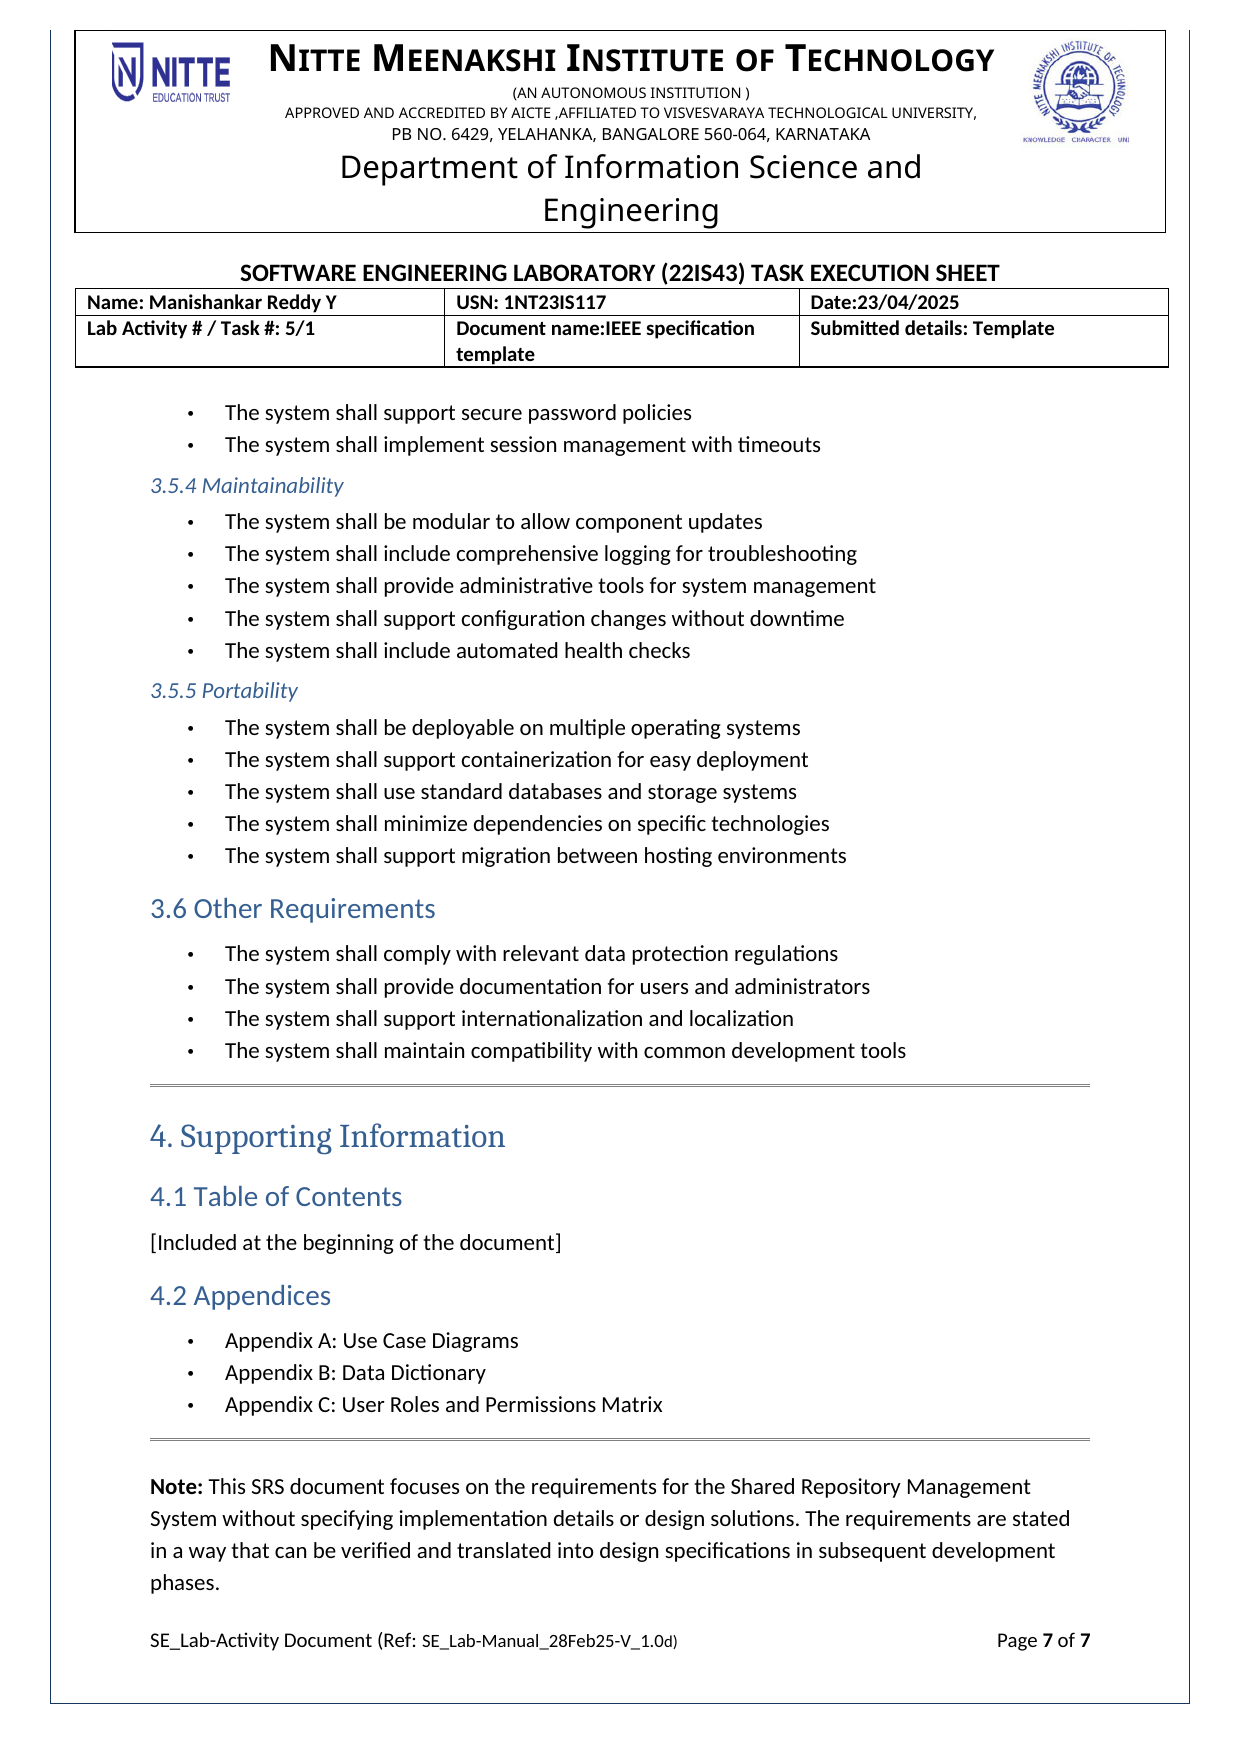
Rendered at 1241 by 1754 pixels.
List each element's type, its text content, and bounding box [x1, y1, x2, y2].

text [Included at the beginning of the document] [150, 1228, 1090, 1256]
list The system shall include automated health checks [187, 636, 1090, 664]
subtitle 4.2 Appendices [150, 1277, 1090, 1312]
subtitle 3.5.4 Maintainability [150, 471, 1090, 499]
list The system shall comply with relevant data protection regulations [187, 939, 1090, 968]
list The system shall support migration between hosting environments [187, 841, 1090, 869]
list The system shall support internationalization and localization [187, 1004, 1090, 1032]
list The system shall be deployable on multiple operating systems [187, 713, 1090, 741]
list The system shall maintain compatibility with common development tools [187, 1036, 1090, 1064]
subtitle 3.6 Other Requirements [150, 890, 1090, 926]
list The system shall support containerization for easy deployment [187, 745, 1090, 773]
list The system shall support secure password policies [187, 398, 1090, 426]
list Appendix C: User Roles and Permissions Matrix [187, 1390, 1090, 1418]
list The system shall minimize dependencies on specific technologies [187, 809, 1090, 837]
list The system shall support configuration changes without downtime [187, 604, 1090, 632]
list The system shall include comprehensive logging for troubleshooting [187, 539, 1090, 567]
subtitle 3.5.5 Portability [150, 676, 1090, 704]
list The system shall provide administrative tools for system management [187, 571, 1090, 599]
list Appendix B: Data Dictionary [187, 1358, 1090, 1386]
list The system shall provide documentation for users and administrators [187, 972, 1090, 1000]
picture [1019, 31, 1129, 148]
subtitle 4.1 Table of Contents [150, 1178, 1090, 1214]
list Appendix A: Use Case Diagrams [187, 1326, 1090, 1354]
list The system shall use standard databases and storage systems [187, 777, 1090, 805]
list The system shall implement session management with timeouts [187, 430, 1090, 458]
subtitle 4. Supporting Information [150, 1118, 1090, 1156]
text Note: This SRS document focuses on the requirements for the Shared Repository Management System without specifying implementation details or design solutions. The requirements are stated in a way that can be verified and translated into design specifications in subsequent development phases. [150, 1472, 1090, 1596]
picture [112, 39, 230, 103]
list The system shall be modular to allow component updates [187, 507, 1090, 535]
